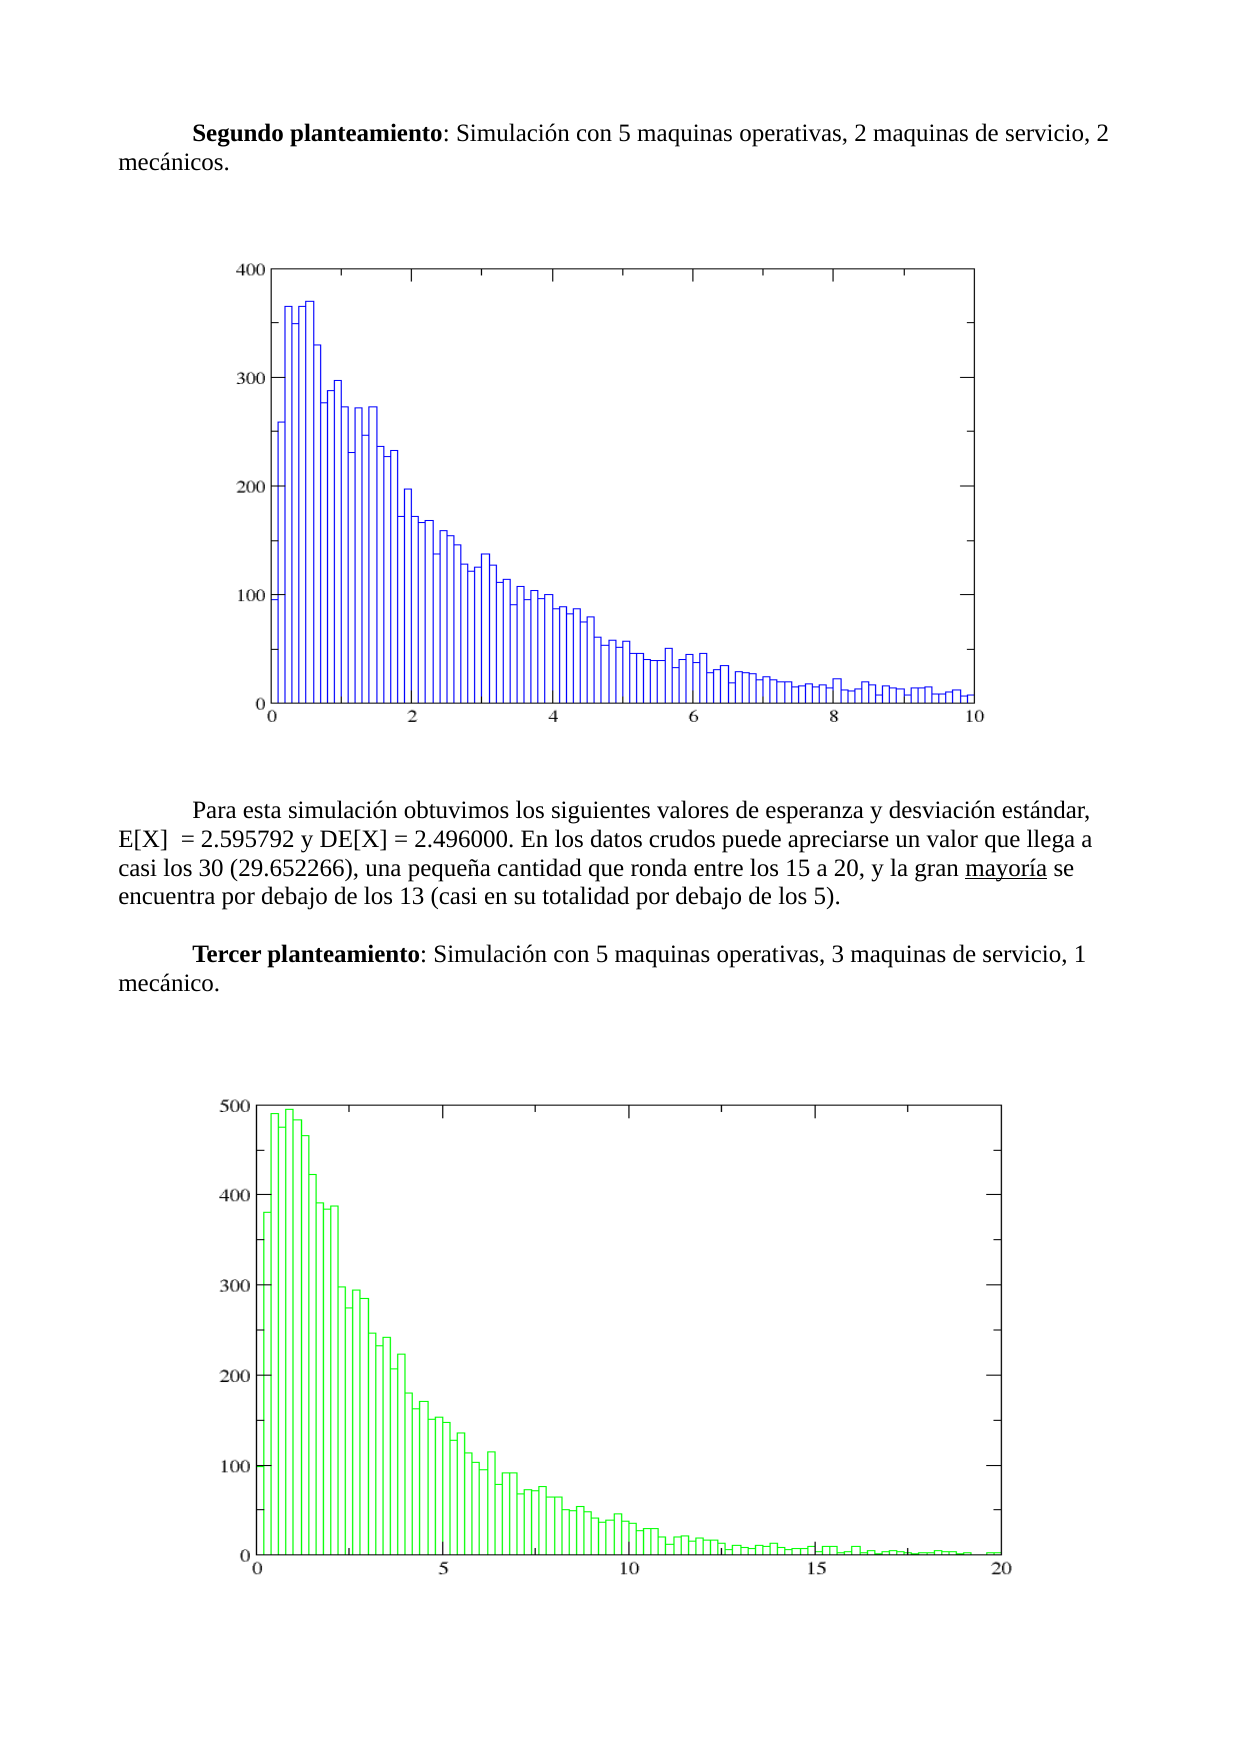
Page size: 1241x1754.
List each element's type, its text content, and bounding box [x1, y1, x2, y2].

picture [165, 175, 1075, 796]
text Tercer planteamiento: Simulación con 5 maquinas operativas, 3 maquinas de servicio, 1 mecánico. [118, 939, 1122, 996]
text Para esta simulación obtuvimos los siguientes valores de esperanza y desviación estándar, E[X] = 2.595792 y DE[X] = 2.496000. En los datos crudos puede apreciarse un valor que llega a casi los 30 (29.652266), una pequeña cantidad que ronda entre los 15 a 20, y la gran mayoría se encuentra por debajo de los 13 (casi en su totalidad por debajo de los 5). [118, 176, 1122, 910]
picture [144, 1008, 1108, 1651]
text Segundo planteamiento: Simulación con 5 maquinas operativas, 2 maquinas de servicio, 2 mecánicos. [118, 118, 1122, 176]
